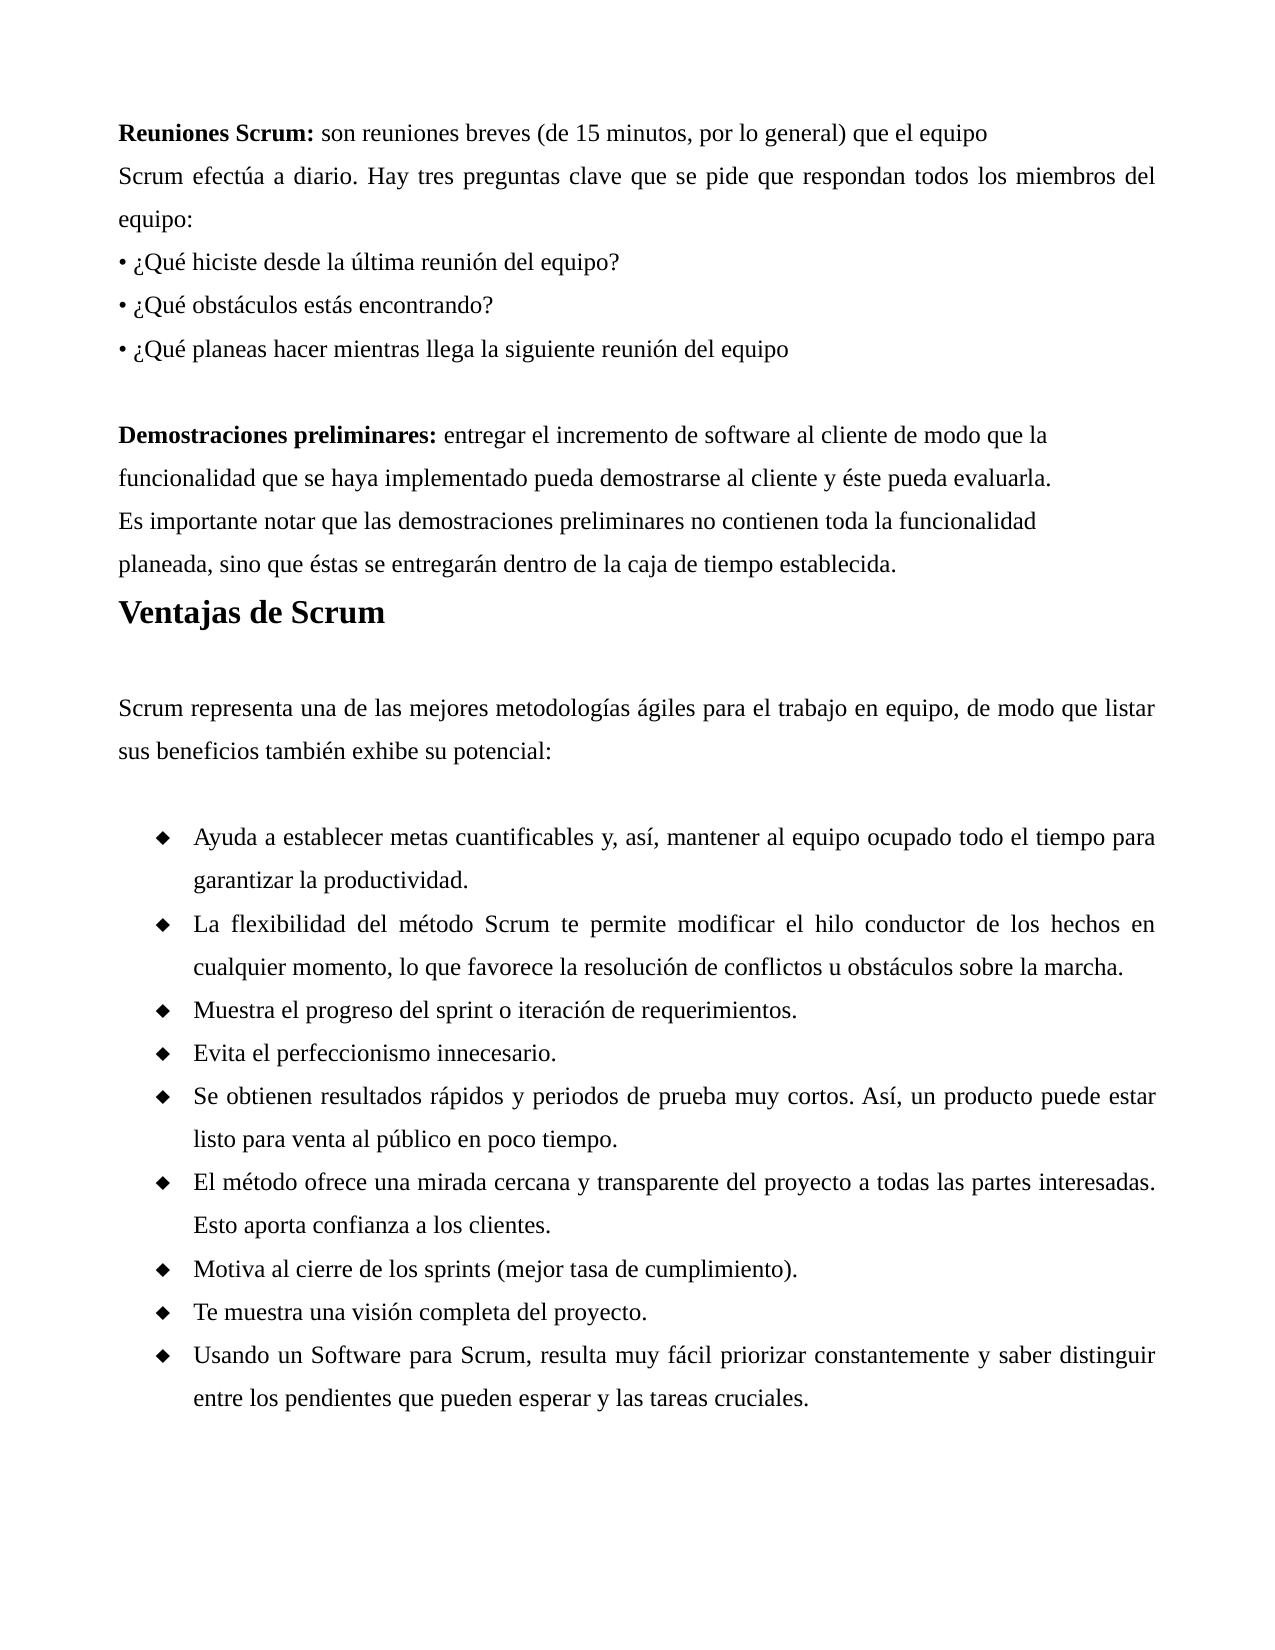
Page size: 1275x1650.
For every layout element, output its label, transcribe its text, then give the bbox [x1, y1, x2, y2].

text funcionalidad que se haya implementado pueda demostrarse al cliente y éste pueda evaluarla. [118, 463, 1157, 492]
list Evita el perfeccionismo innecesario. [156, 1038, 1157, 1067]
text • ¿Qué planeas hacer mientras llega la siguiente reunión del equipo [118, 334, 1157, 362]
text Scrum efectúa a diario. Hay tres preguntas clave que se pide que respondan todos los miembros del equipo: [118, 161, 1157, 233]
text Demostraciones preliminares: entregar el incremento de software al cliente de modo que la [118, 420, 1157, 449]
list Usando un Software para Scrum, resulta muy fácil priorizar constantemente y saber distinguir entre los pendientes que pueden esperar y las tareas cruciales. [156, 1340, 1157, 1412]
list Motiva al cierre de los sprints (mejor tasa de cumplimiento). [156, 1254, 1157, 1282]
text • ¿Qué obstáculos estás encontrando? [118, 291, 1157, 319]
text Scrum representa una de las mejores metodologías ágiles para el trabajo en equipo, de modo que listar sus beneficios también exhibe su potencial: [118, 693, 1157, 765]
text Es importante notar que las demostraciones preliminares no contienen toda la funcionalidad [118, 506, 1157, 535]
text Reuniones Scrum: son reuniones breves (de 15 minutos, por lo general) que el equipo [118, 118, 1157, 147]
list El método ofrece una mirada cercana y transparente del proyecto a todas las partes interesadas. Esto aporta confianza a los clientes. [156, 1167, 1157, 1239]
list La flexibilidad del método Scrum te permite modificar el hilo conductor de los hechos en cualquier momento, lo que favorece la resolución de conflictos u obstáculos sobre la marcha. [156, 909, 1157, 981]
list Ayuda a establecer metas cuantificables y, así, mantener al equipo ocupado todo el tiempo para garantizar la productividad. [156, 822, 1157, 894]
text planeada, sino que éstas se entregarán dentro de la caja de tiempo establecida. [118, 549, 1157, 578]
list Muestra el progreso del sprint o iteración de requerimientos. [156, 995, 1157, 1024]
list Se obtienen resultados rápidos y periodos de prueba muy cortos. Así, un producto puede estar listo para venta al público en poco tiempo. [156, 1081, 1157, 1153]
text Ventajas de Scrum [118, 592, 1157, 631]
text • ¿Qué hiciste desde la última reunión del equipo? [118, 247, 1157, 276]
list Te muestra una visión completa del proyecto. [156, 1297, 1157, 1326]
